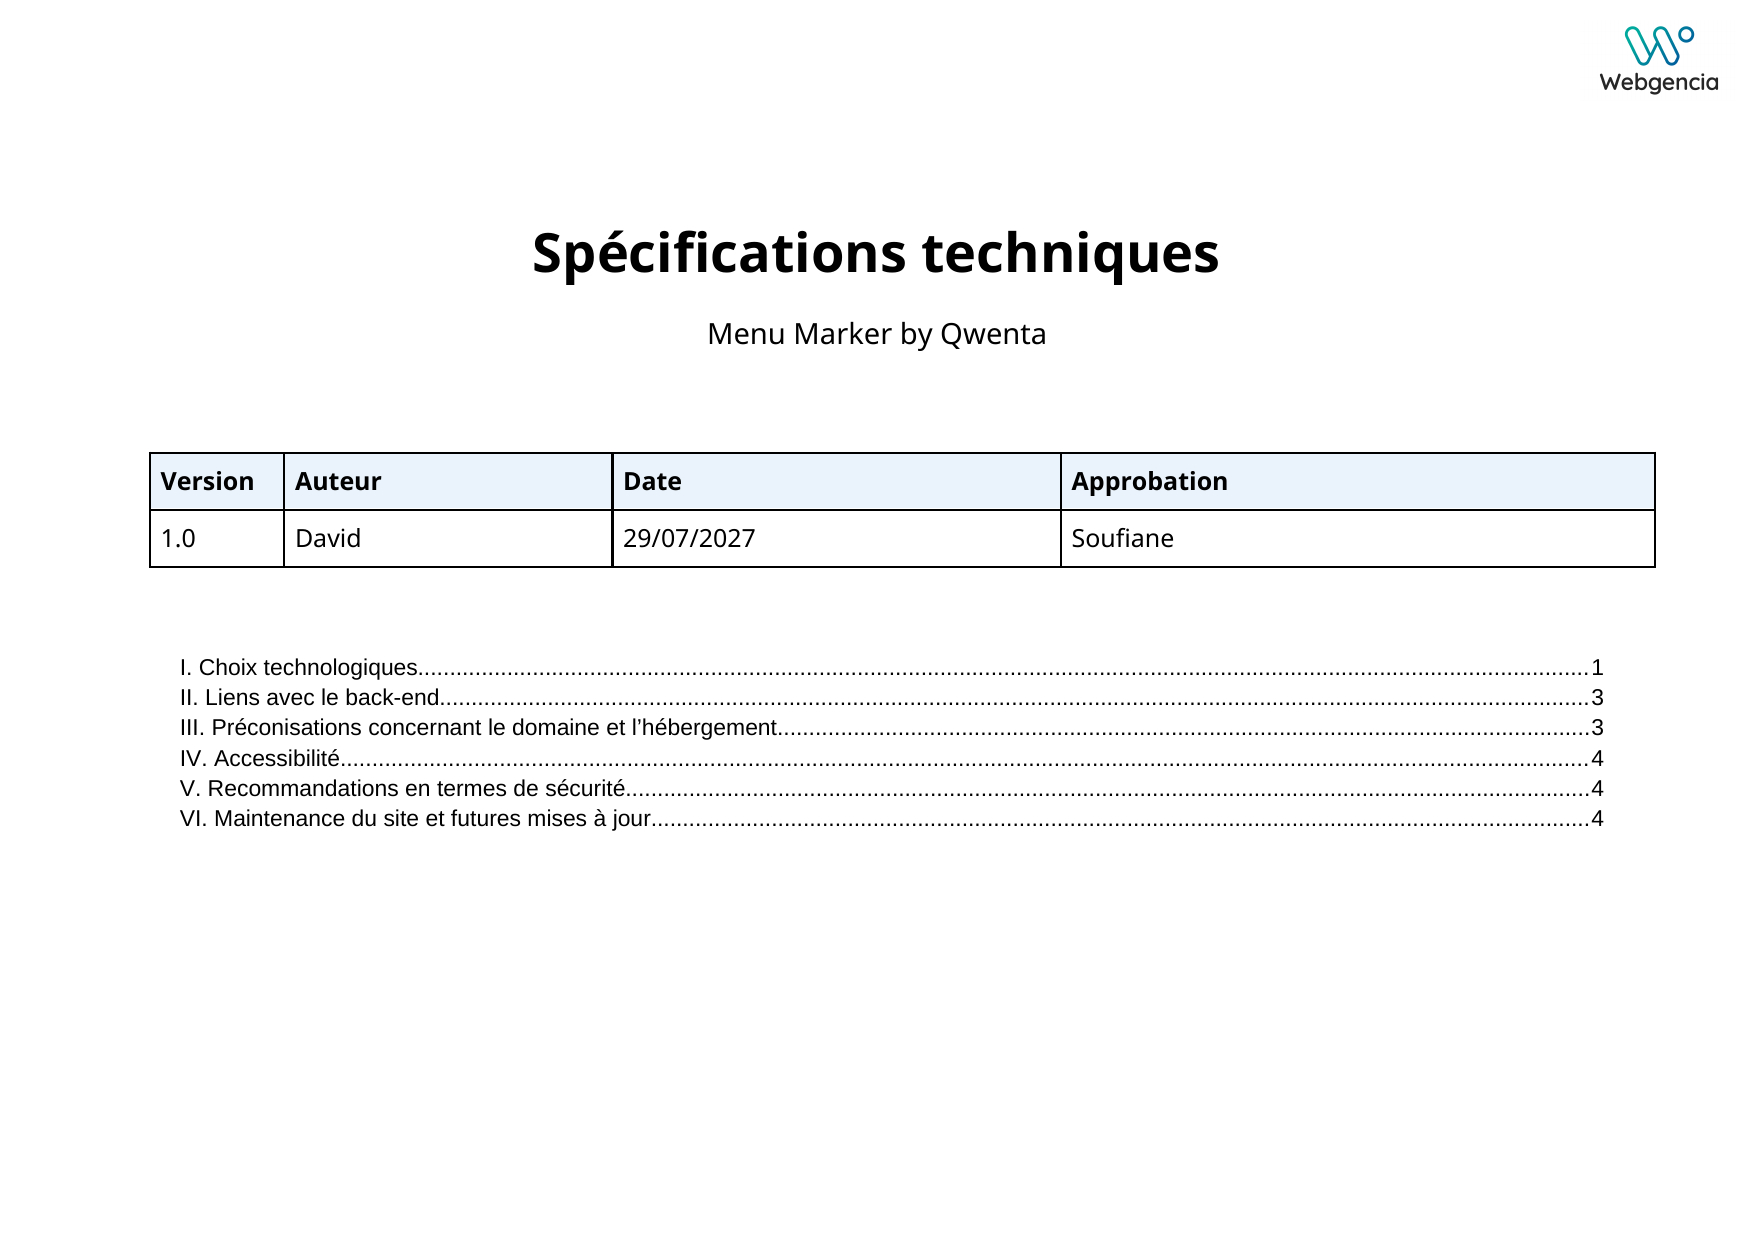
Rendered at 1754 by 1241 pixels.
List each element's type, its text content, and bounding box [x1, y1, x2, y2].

text V. Recommandations en termes de sécurité 4 [179, 775, 1604, 801]
table_cell David [285, 511, 611, 566]
text I. Choix technologiques 1 [179, 654, 1604, 680]
title Spécifications techniques [150, 215, 1604, 288]
table_header Date [614, 454, 1060, 508]
picture [1580, 20, 1739, 101]
table_header Auteur [285, 454, 611, 508]
text III. Préconisations concernant le domaine et l’hébergement 3 [179, 714, 1604, 741]
text VI. Maintenance du site et futures mises à jour 4 [179, 805, 1604, 831]
text II. Liens avec le back-end 3 [179, 684, 1604, 711]
table_header Version [151, 454, 283, 508]
table_header Approbation [1062, 454, 1654, 508]
table_cell 1.0 [151, 511, 283, 566]
text IV. Accessibilité 4 [179, 744, 1604, 771]
table_cell Soufiane [1062, 511, 1654, 566]
text Menu Marker by Qwenta [150, 313, 1604, 353]
table_cell 29/07/2027 [614, 511, 1060, 566]
